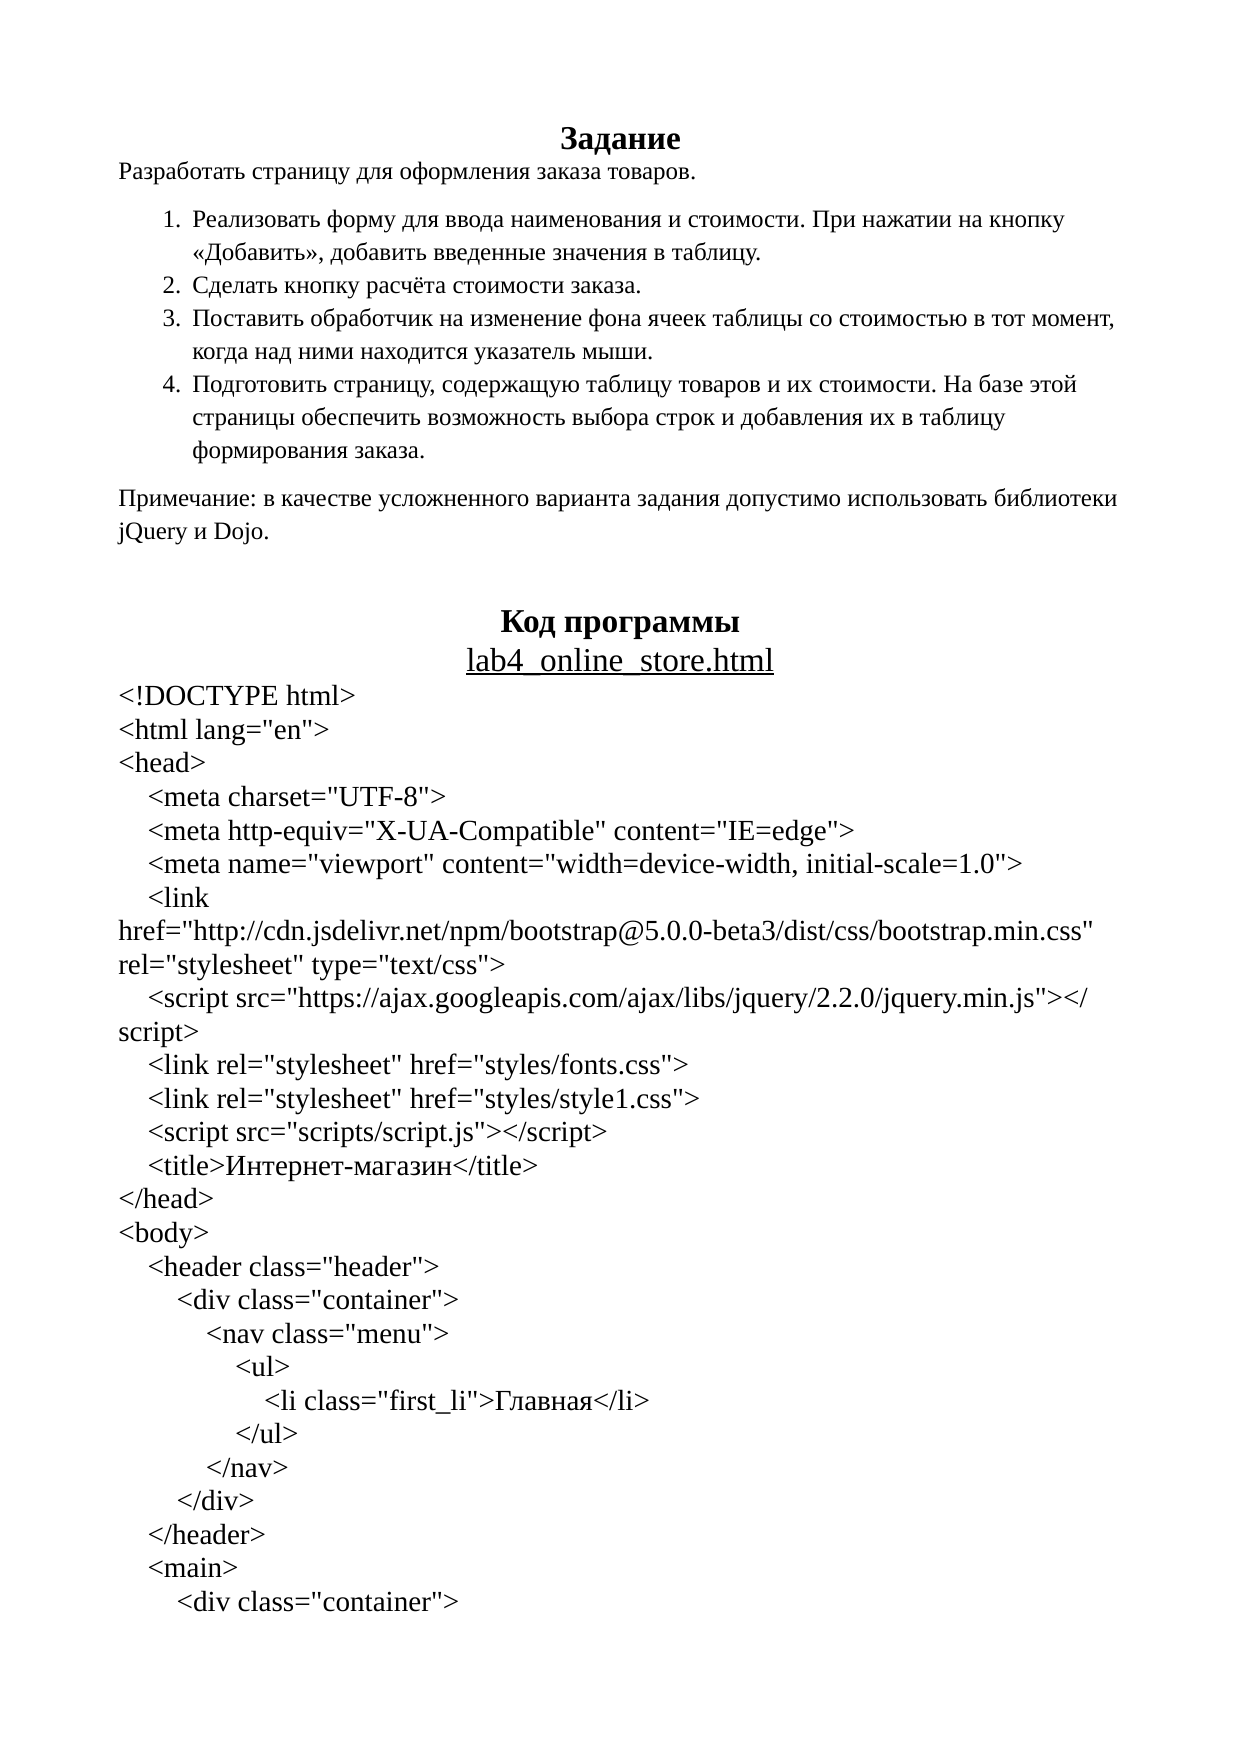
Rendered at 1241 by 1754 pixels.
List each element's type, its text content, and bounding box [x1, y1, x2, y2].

text </ul> [118, 1416, 1122, 1450]
text <nav class="menu"> [118, 1316, 1122, 1349]
text <header class="header"> [118, 1249, 1122, 1282]
text Код программы [118, 602, 1122, 640]
text <meta name="viewport" content="width=device-width, initial-scale=1.0"> [118, 846, 1122, 880]
text <link href="http://cdn.jsdelivr.net/npm/bootstrap@5.0.0-beta3/dist/css/bootstrap.min.css" rel="stylesheet" type="text/css"> [118, 880, 1122, 980]
text <main> [118, 1551, 1122, 1584]
text <meta charset="UTF-8"> [118, 779, 1122, 813]
text <div class="container"> [118, 1584, 1122, 1618]
text lab4_online_store.html [118, 640, 1122, 678]
list Подготовить страницу, содержащую таблицу товаров и их стоимости. На базе этой страницы обеспечить возможность выбора строк и добавления их в таблицу формирования заказа. [162, 369, 1122, 464]
text <ul> [118, 1349, 1122, 1383]
text </nav> [118, 1450, 1122, 1483]
text Разработать страницу для оформления заказа товаров. [118, 156, 1122, 185]
text <meta http-equiv="X-UA-Compatible" content="IE=edge"> [118, 813, 1122, 846]
text <div class="container"> [118, 1282, 1122, 1316]
text <script src="https://ajax.googleapis.com/ajax/libs/jquery/2.2.0/jquery.min.js"></script> [118, 980, 1122, 1047]
list Реализовать форму для ввода наименования и стоимости. При нажатии на кнопку «Добавить», добавить введенные значения в таблицу. [162, 204, 1122, 266]
text <title>Интернет-магазин</title> [118, 1148, 1122, 1182]
text </div> [118, 1483, 1122, 1517]
text <!DOCTYPE html> [118, 678, 1122, 712]
text <link rel="stylesheet" href="styles/style1.css"> [118, 1081, 1122, 1114]
text <head> [118, 746, 1122, 779]
text <li class="first_li">Главная</li> [118, 1383, 1122, 1416]
text Задание [118, 118, 1122, 156]
text Примечание: в качестве усложненного варианта задания допустимо использовать библиотеки jQuery и Dojo. [118, 483, 1122, 544]
text <link rel="stylesheet" href="styles/fonts.css"> [118, 1047, 1122, 1081]
text <html lang="en"> [118, 712, 1122, 746]
text <script src="scripts/script.js"></script> [118, 1114, 1122, 1148]
text </head> [118, 1182, 1122, 1215]
text </header> [118, 1517, 1122, 1551]
list Сделать кнопку расчёта стоимости заказа. [162, 270, 1122, 299]
text <body> [118, 1215, 1122, 1249]
list Поставить обработчик на изменение фона ячеек таблицы со стоимостью в тот момент, когда над ними находится указатель мыши. [162, 303, 1122, 365]
